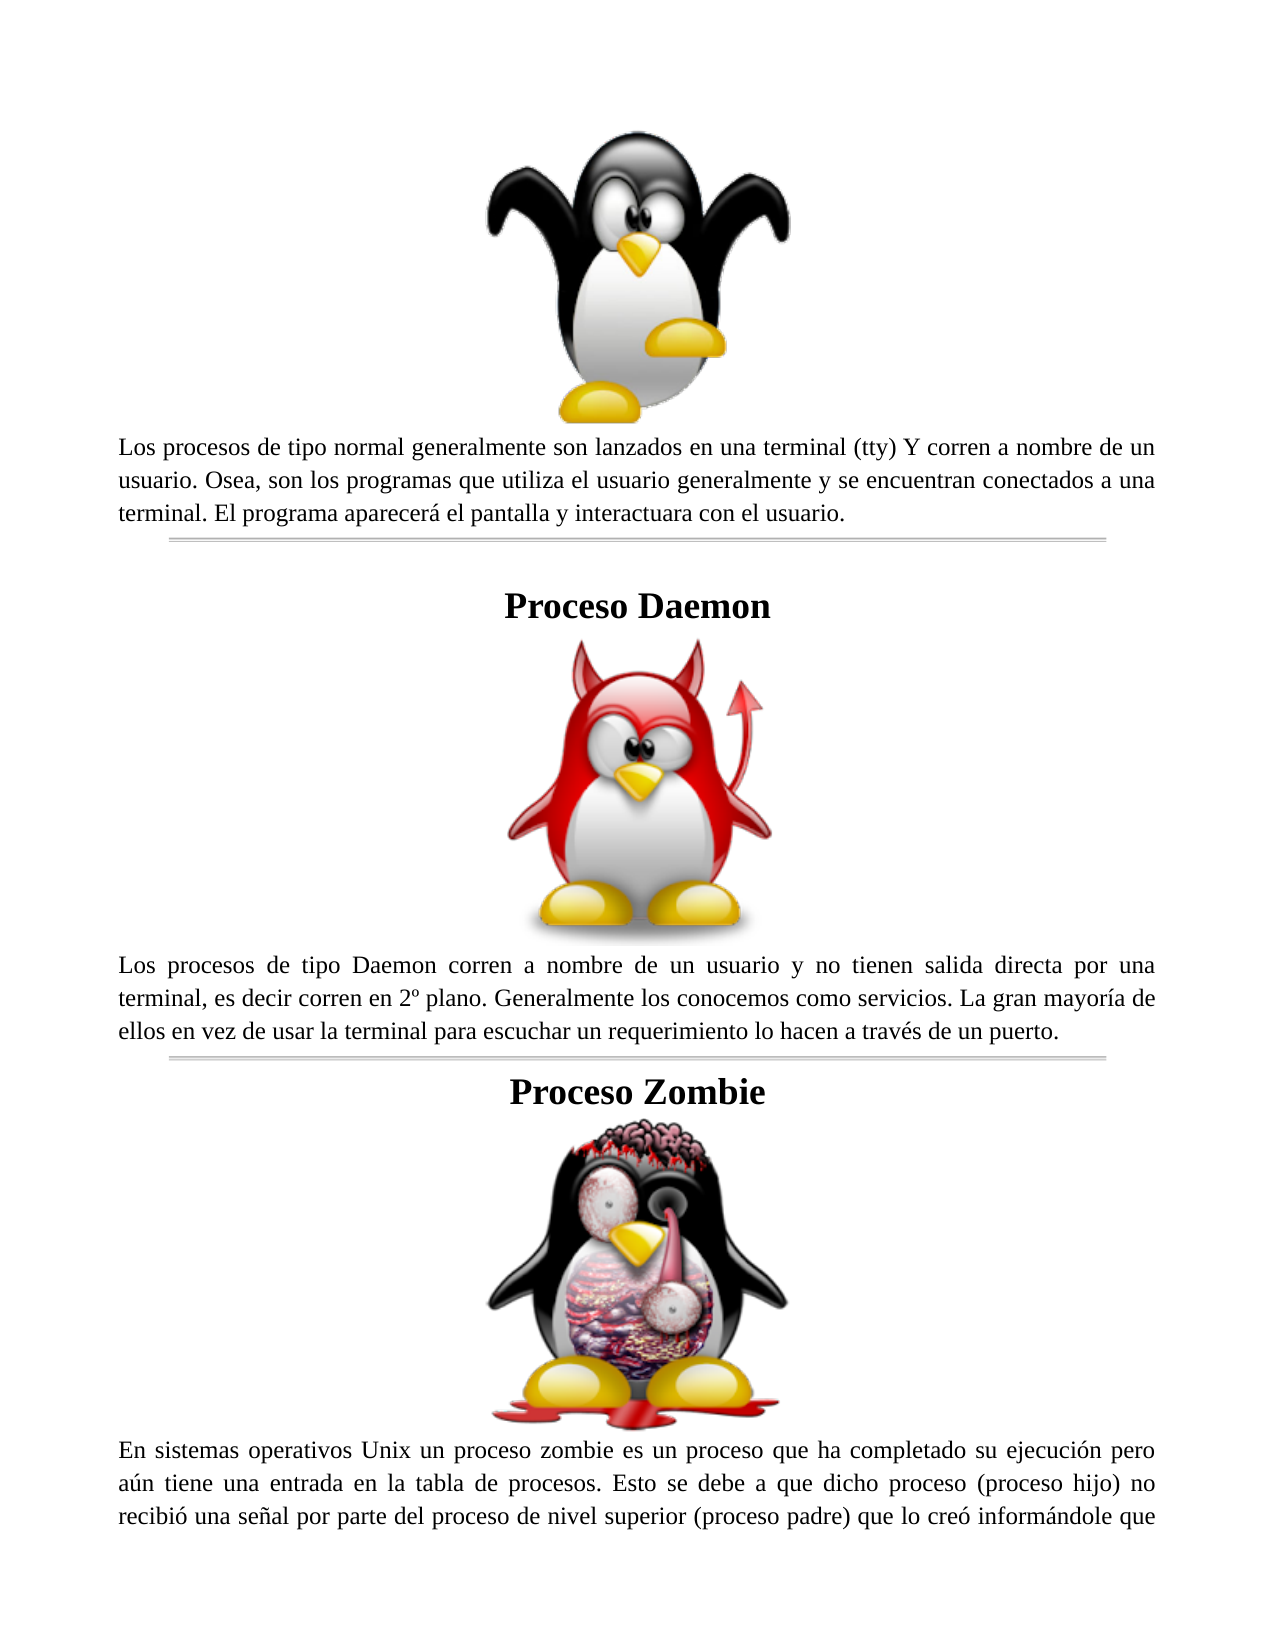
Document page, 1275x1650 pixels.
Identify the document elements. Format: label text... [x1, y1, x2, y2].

picture [168, 1049, 1107, 1065]
text Los procesos de tipo Daemon corren a nombre de un usuario y no tienen salida directa por una terminal, es decir corren en 2º plano. Generalmente los conocemos como servicios. La gran mayoría de ellos en vez de usar la terminal para escuchar un requerimiento lo hacen a través de un puerto. [118, 950, 1157, 1045]
picture [481, 118, 794, 428]
text En sistemas operativos Unix un proceso zombie es un proceso que ha completado su ejecución pero aún tiene una entrada en la tabla de procesos. Esto se debe a que dicho proceso (proceso hijo) no recibió una señal por parte del proceso de nivel superior (proceso padre) que lo creó informándole que [118, 1435, 1157, 1530]
picture [168, 530, 1107, 547]
text Los procesos de tipo normal generalmente son lanzados en una terminal (tty) Y corren a nombre de un usuario. Osea, son los programas que utiliza el usuario generalmente y se encuentran conectados a una terminal. El programa aparecerá el pantalla y interactuara con el usuario. [118, 432, 1157, 527]
text Proceso Zombie [118, 1069, 1157, 1112]
picture [484, 1118, 791, 1432]
picture [481, 633, 794, 946]
text Proceso Daemon [118, 584, 1157, 627]
